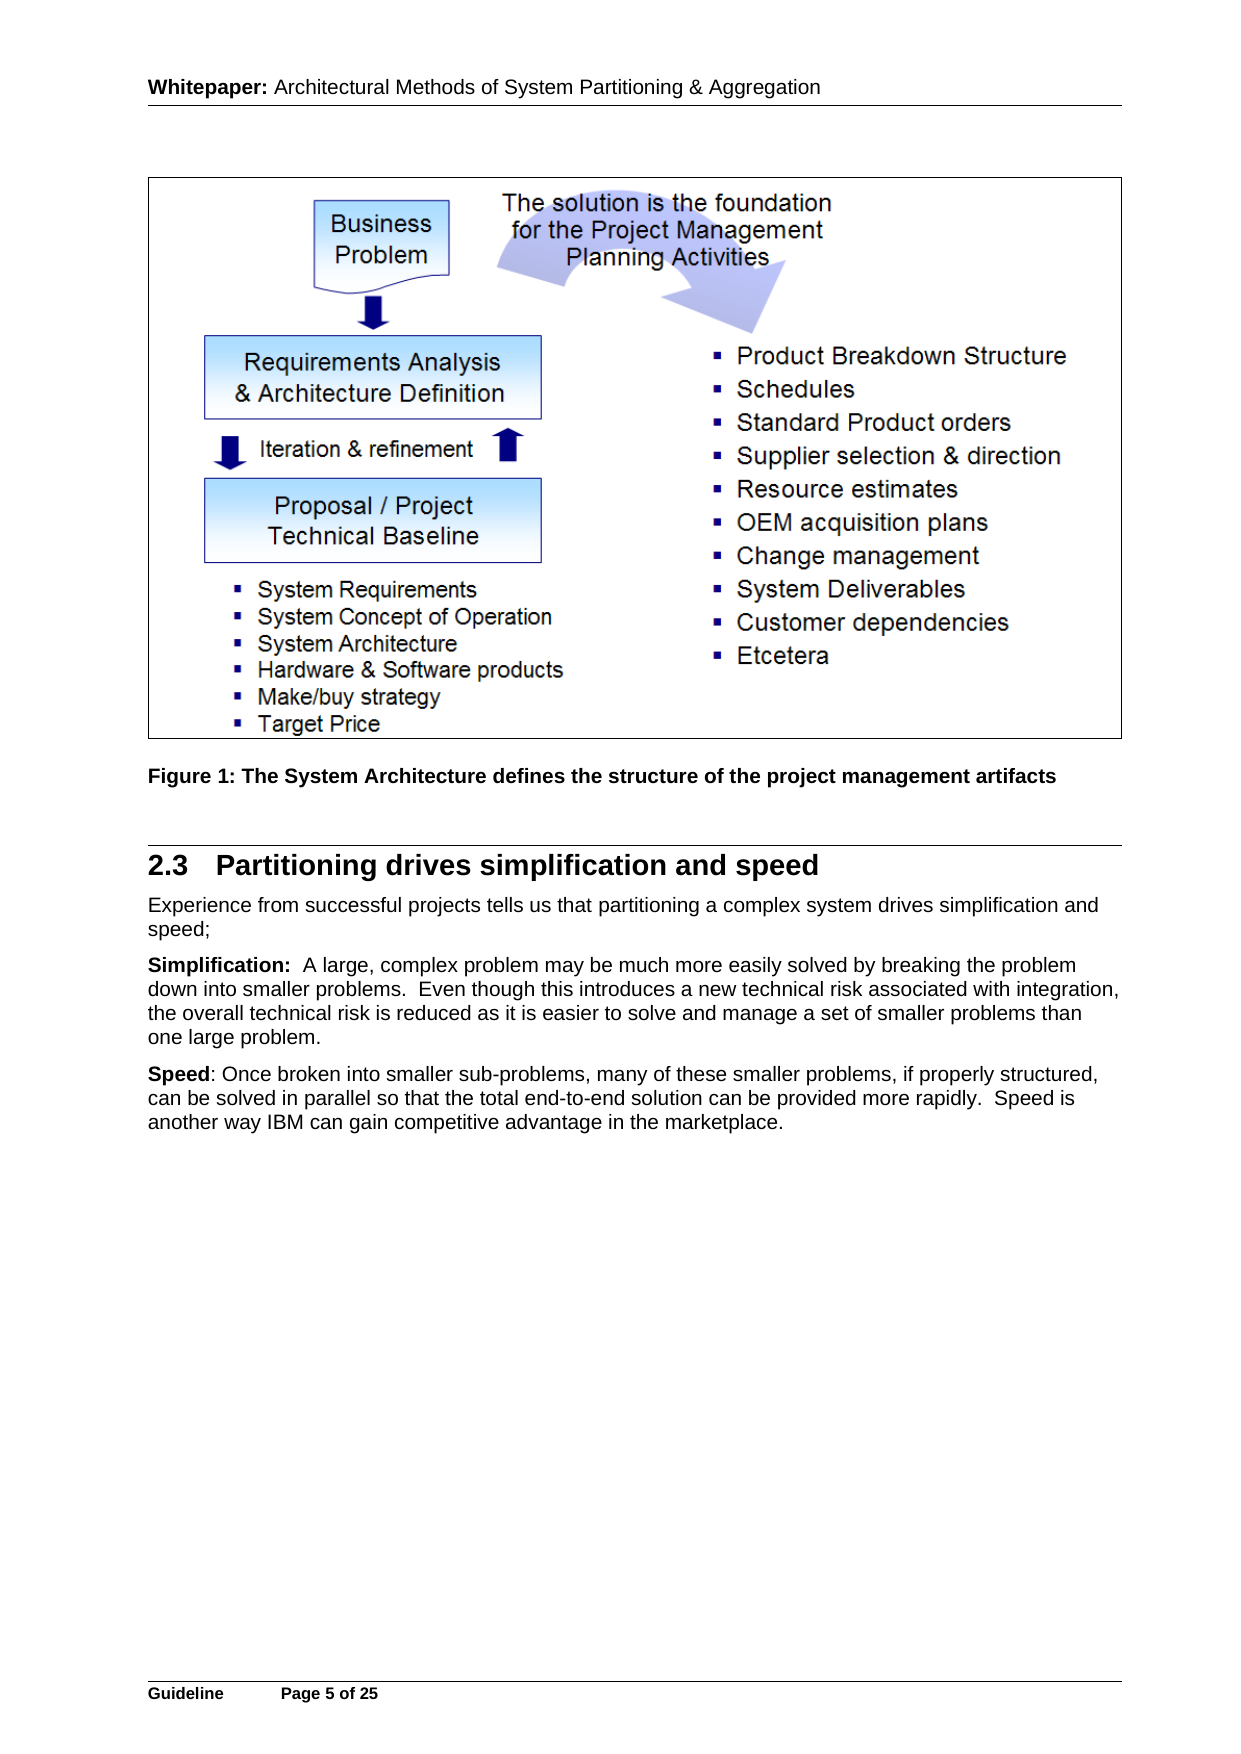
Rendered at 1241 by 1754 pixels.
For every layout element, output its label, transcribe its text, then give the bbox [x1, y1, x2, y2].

text Figure 1: The System Architecture defines the structure of the project management artifacts [148, 764, 1122, 788]
text Experience from successful projects tells us that partitioning a complex system drives simplification and speed; [148, 893, 1122, 941]
text Simplification: A large, complex problem may be much more easily solved by breaking the problem down into smaller problems. Even though this introduces a new technical risk associated with integration, the overall technical risk is reduced as it is easier to solve and manage a set of smaller problems than one large problem. [148, 953, 1122, 1049]
text Speed: Once broken into smaller sub-problems, many of these smaller problems, if properly structured, can be solved in parallel so that the total end-to-end solution can be provided more rapidly. Speed is another way IBM can gain competitive advantage in the marketplace. [148, 1062, 1122, 1133]
subtitle Partitioning drives simplification and speed [148, 846, 1122, 881]
